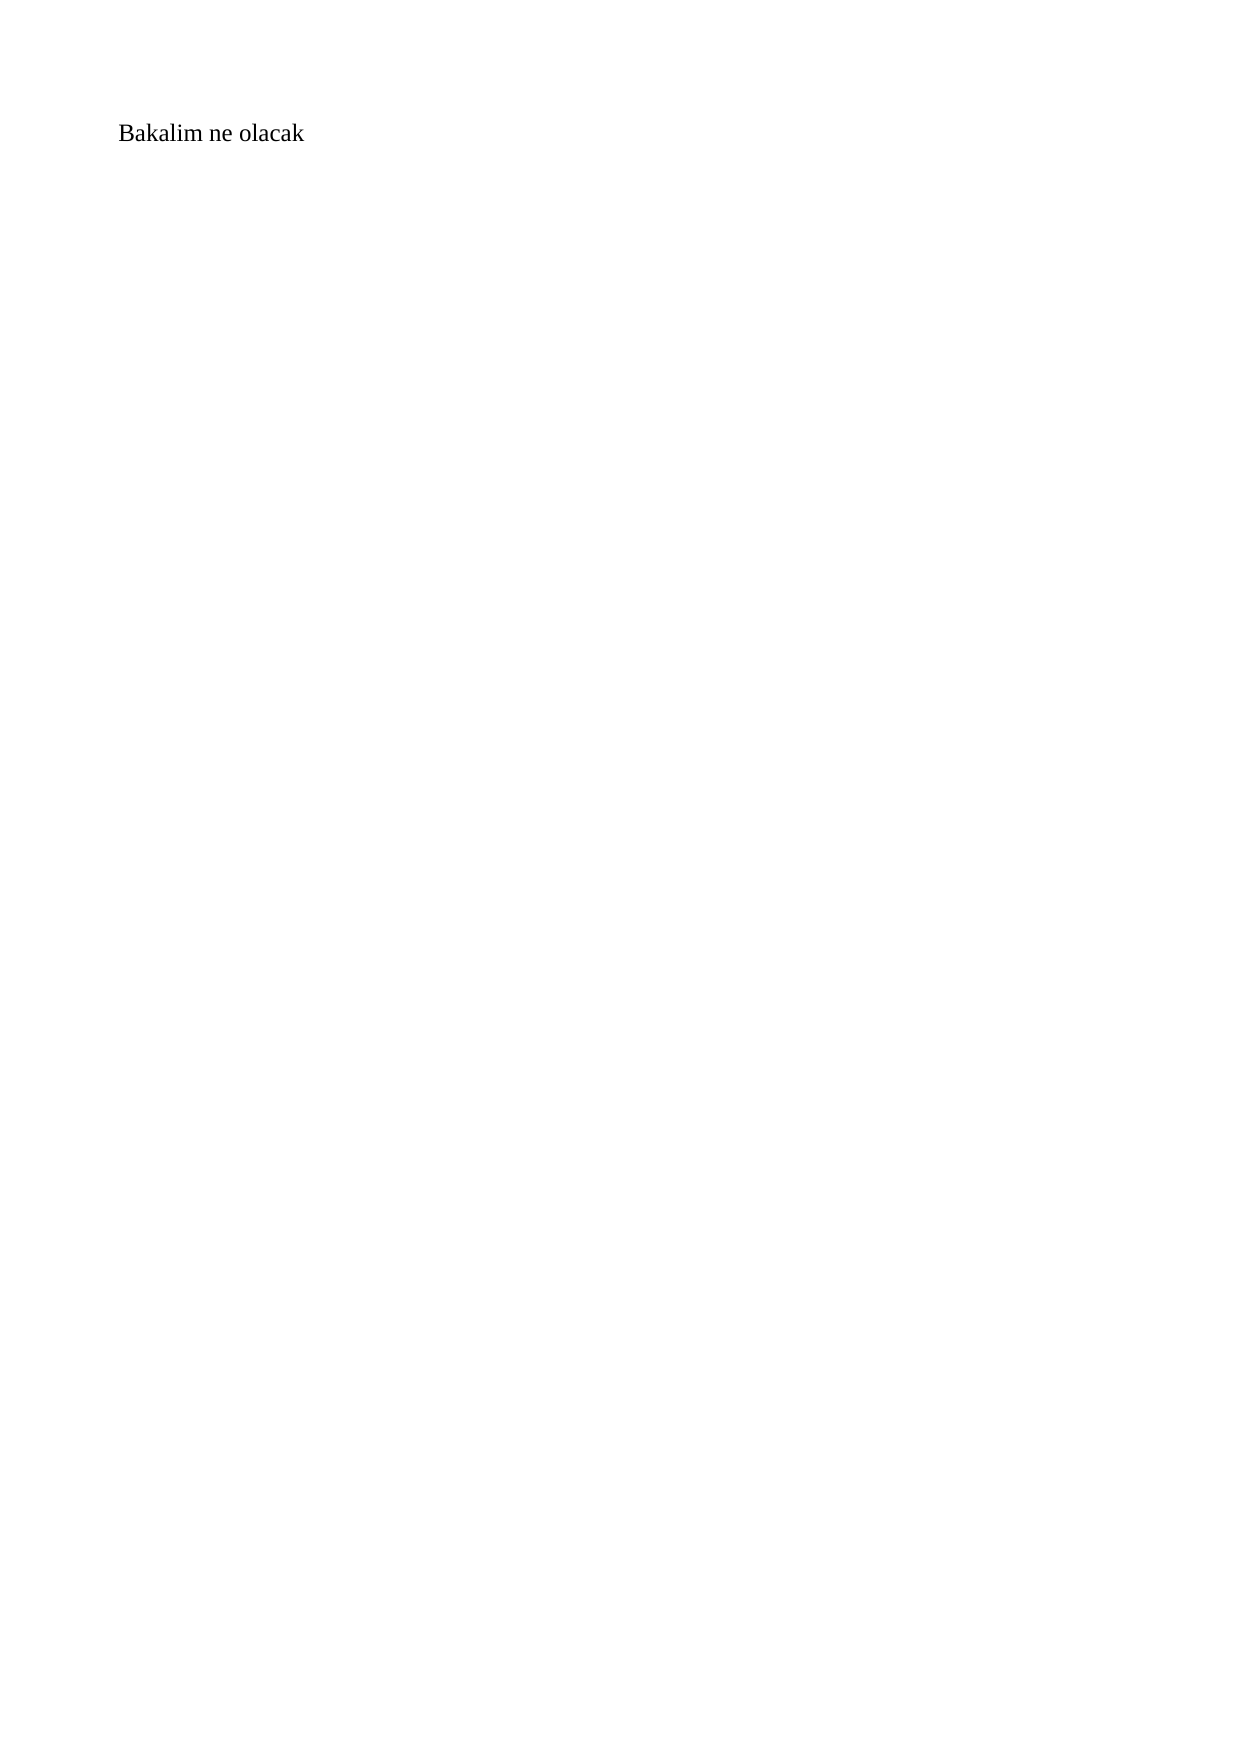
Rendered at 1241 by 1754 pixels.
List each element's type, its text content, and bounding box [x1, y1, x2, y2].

text Bakalim ne olacak [118, 118, 1122, 147]
